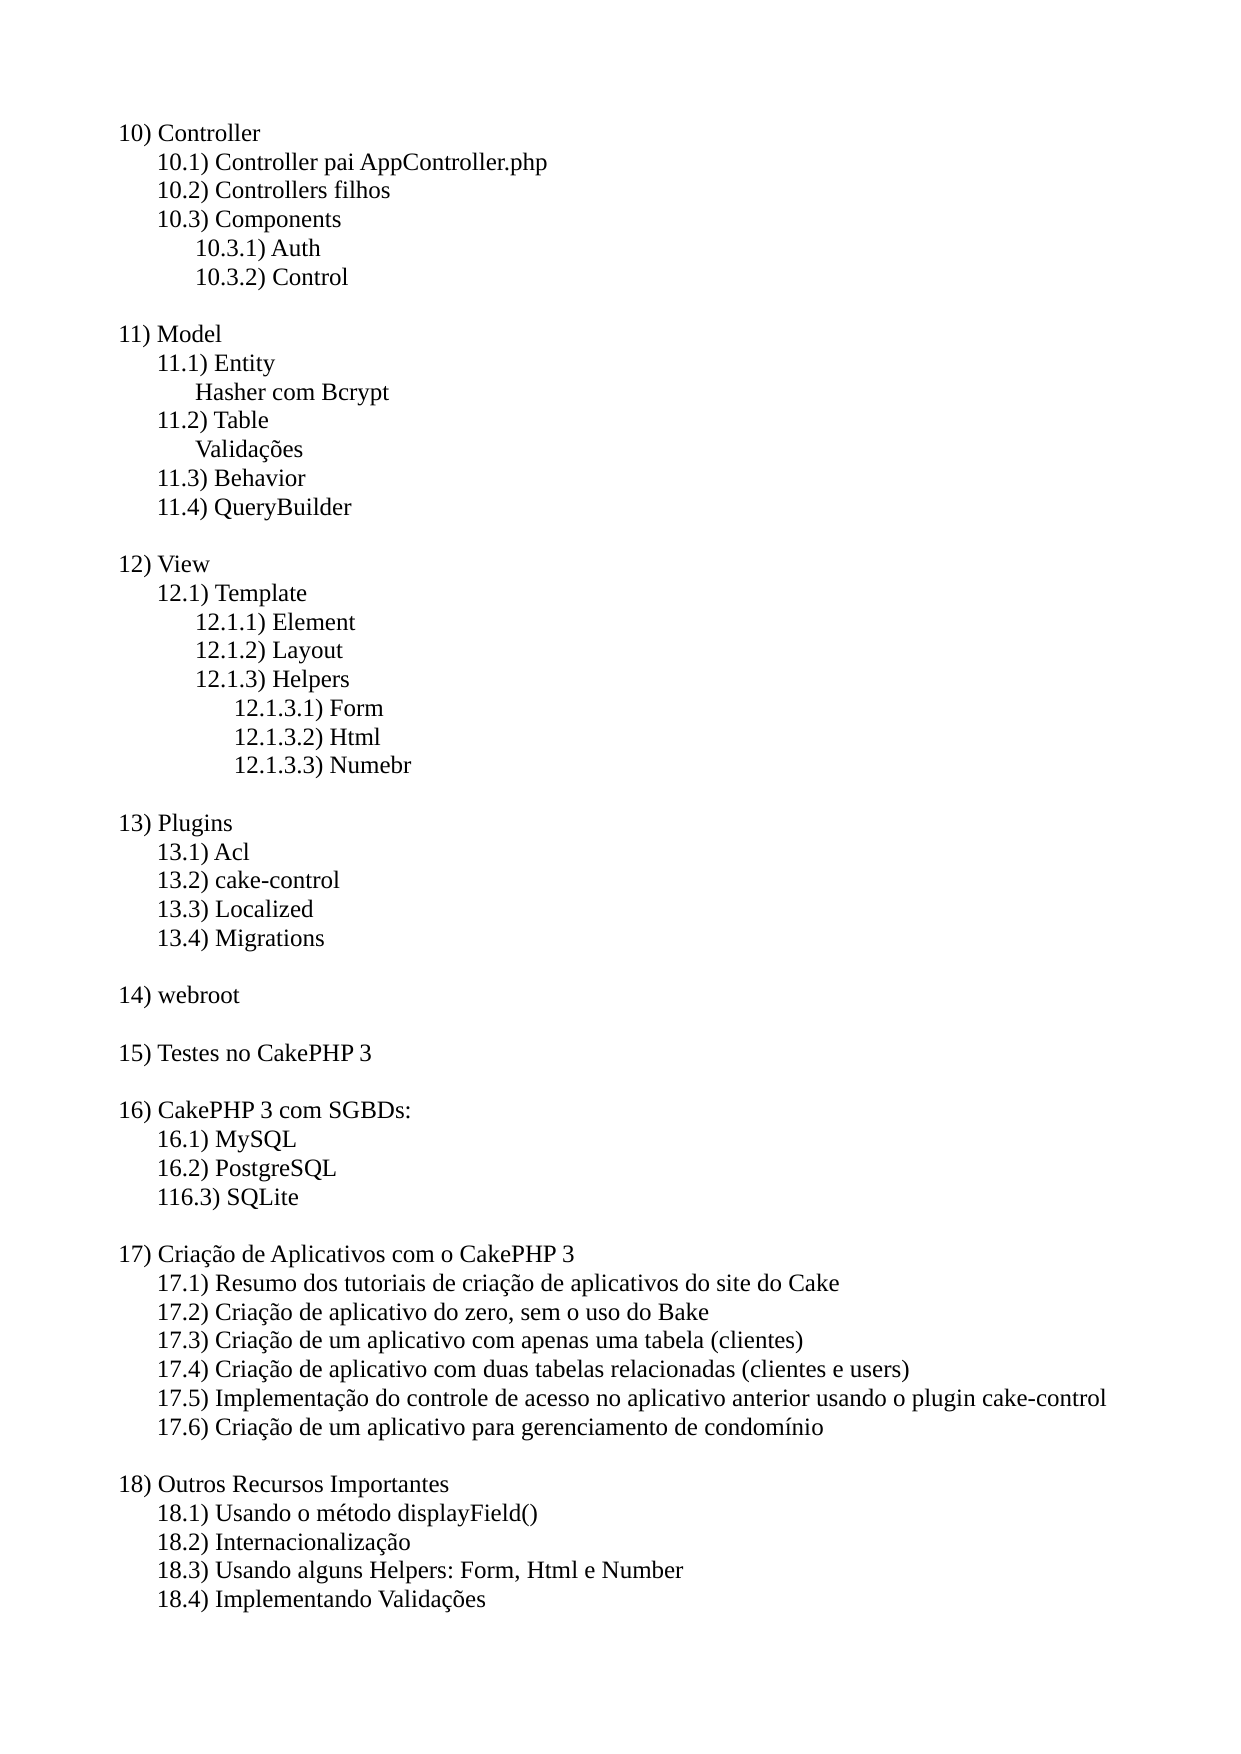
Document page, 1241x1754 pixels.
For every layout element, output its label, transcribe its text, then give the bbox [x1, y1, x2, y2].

text 11) Model [118, 319, 1122, 348]
text 10) Controller [118, 118, 1122, 147]
text 11.3) Behavior 11.4) QueryBuilder 12) View 12.1) Template 12.1.1) Element 12.1.2) Layout 12.1.3) Helpers 12.1.3.1) Form 12.1.3.2) Html 12.1.3.3) Numebr 13) Plugins 13.1) Acl 13.2) cake-control 13.3) Localized 13.4) Migrations 14) webroot 15) Testes no CakePHP 3 16) CakePHP 3 com SGBDs: 16.1) MySQL 16.2) PostgreSQL 116.3) SQLite 17) Criação de Aplicativos com o CakePHP 3 [118, 463, 1122, 1268]
text 11.1) Entity Hasher com Bcrypt 11.2) Table Validações [118, 348, 1122, 463]
text 10.2) Controllers filhos 10.3) Components 10.3.1) Auth 10.3.2) Control [118, 176, 1122, 319]
text 17.1) Resumo dos tutoriais de criação de aplicativos do site do Cake 17.2) Criação de aplicativo do zero, sem o uso do Bake 17.3) Criação de um aplicativo com apenas uma tabela (clientes) 17.4) Criação de aplicativo com duas tabelas relacionadas (clientes e users) 17.5) Implementação do controle de acesso no aplicativo anterior usando o plugin cake-control 17.6) Criação de um aplicativo para gerenciamento de condomínio 18) Outros Recursos Importantes 18.1) Usando o método displayField() 18.2) Internacionalização 18.3) Usando alguns Helpers: Form, Html e Number 18.4) Implementando Validações [118, 1268, 1122, 1613]
text 10.1) Controller pai AppController.php [118, 147, 1122, 176]
